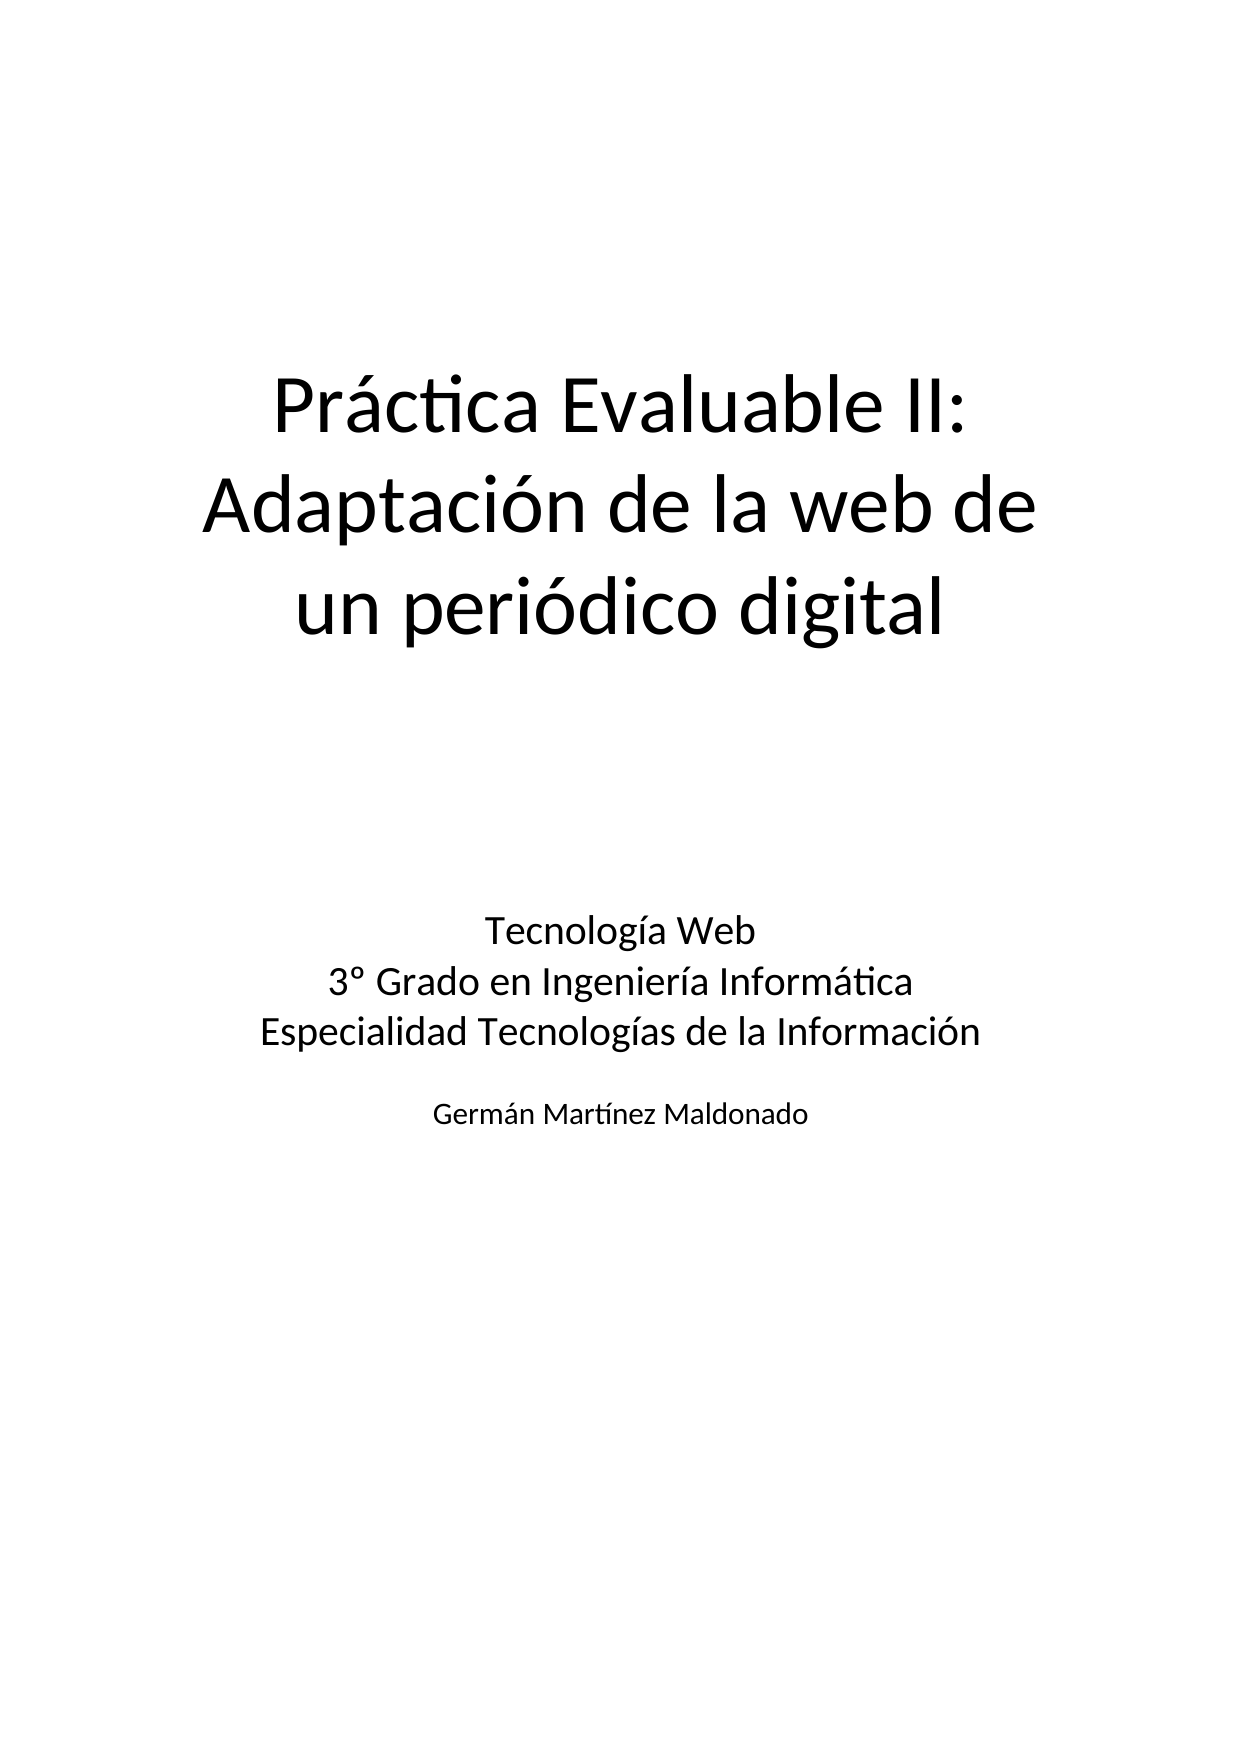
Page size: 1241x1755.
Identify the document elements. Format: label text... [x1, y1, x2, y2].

text Práctica Evaluable II: [258, 356, 983, 452]
text Adaptación de la web de un periódico digital [202, 452, 1038, 655]
text Germán Martínez Maldonado [175, 1094, 1066, 1133]
text Tecnología Web [175, 904, 1066, 954]
text 3º Grado en Ingeniería Informática Especialidad Tecnologías de la Información [258, 954, 983, 1056]
